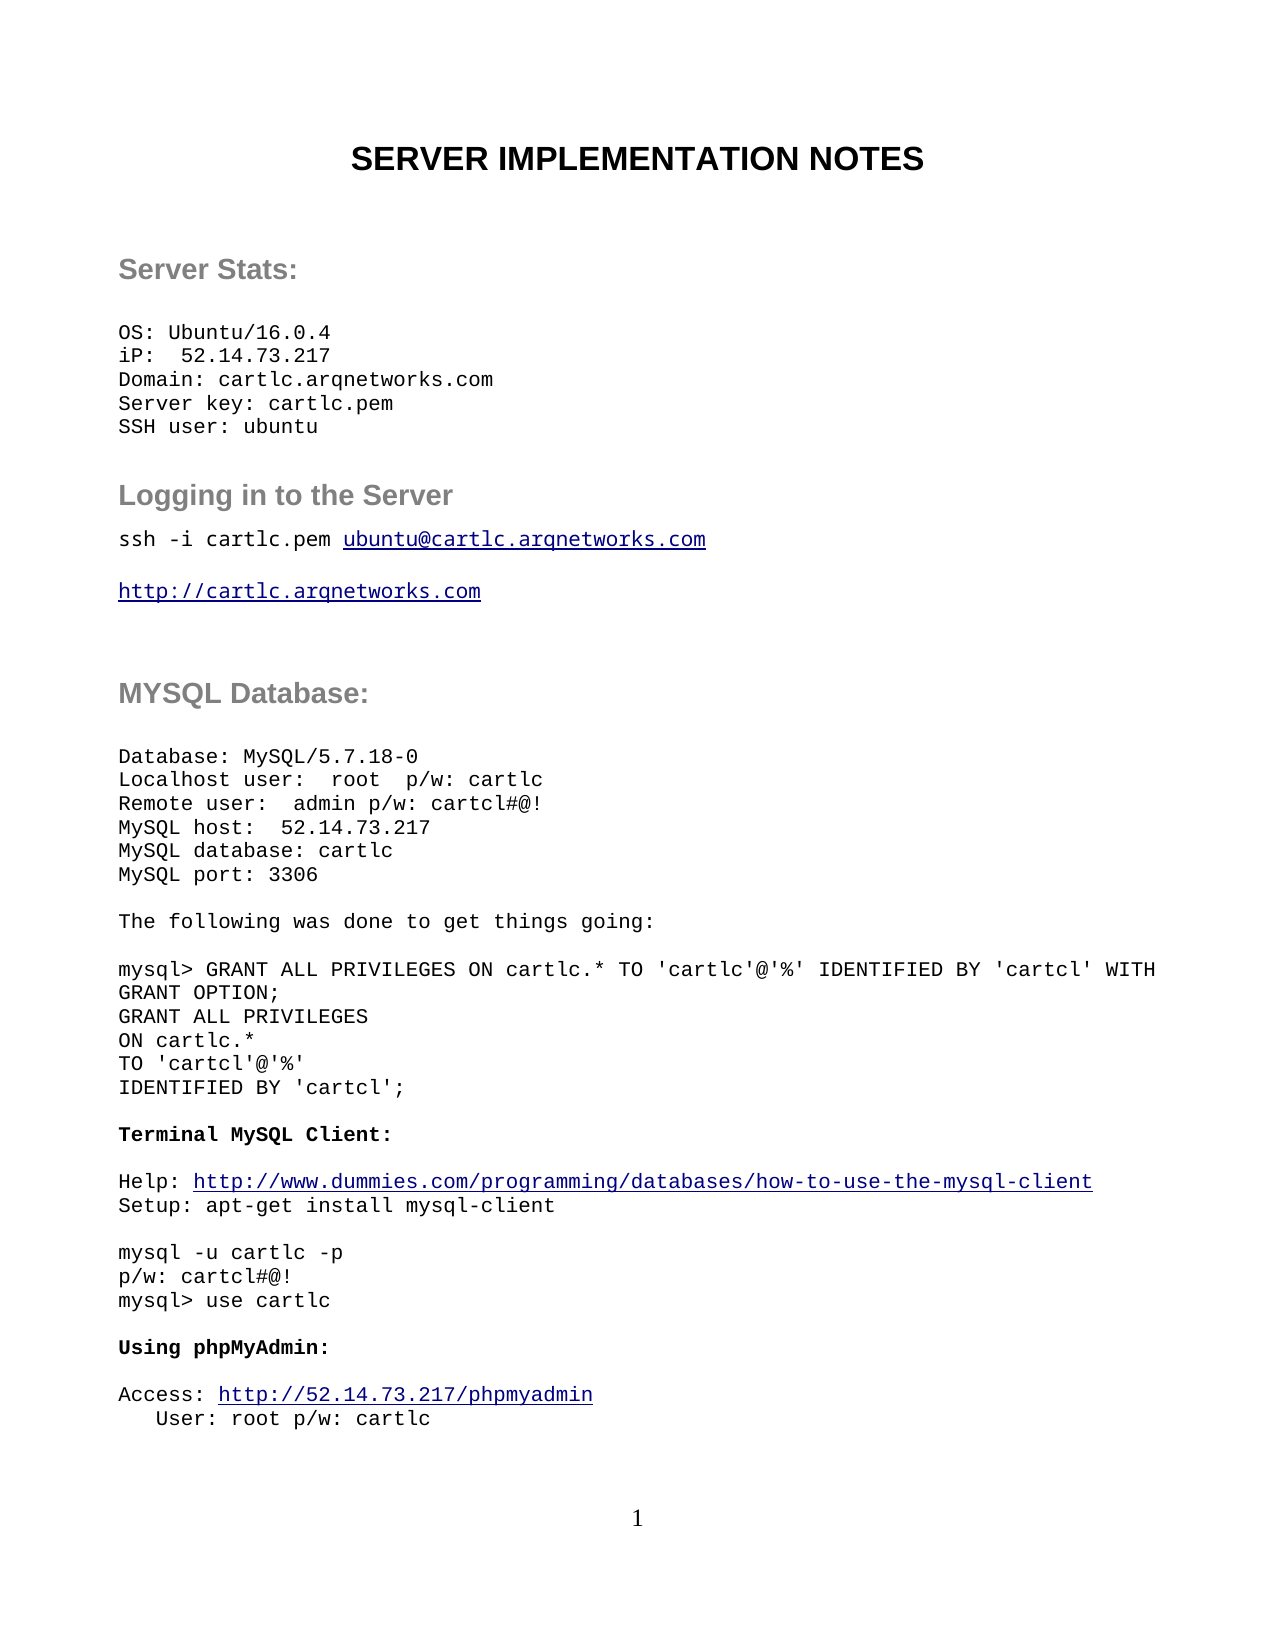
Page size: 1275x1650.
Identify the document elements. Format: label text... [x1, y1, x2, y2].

text ON cartlc.* [118, 1029, 1157, 1053]
text iP: 52.14.73.217 [118, 345, 1157, 369]
text User: root p/w: cartlc [118, 1408, 1157, 1432]
text Help: http://www.dummies.com/programming/databases/how-to-use-the-mysql-client [118, 1171, 1157, 1195]
text Setup: apt-get install mysql-client [118, 1195, 1157, 1219]
text SSH user: ubuntu [118, 416, 1157, 440]
text http://cartlc.arqnetworks.com [118, 576, 1157, 605]
text Terminal MySQL Client: [118, 1124, 1157, 1148]
text mysql -u cartlc -p [118, 1242, 1157, 1266]
subtitle MYSQL Database: [118, 676, 1157, 710]
subtitle Server Stats: [118, 252, 1157, 286]
text Domain: cartlc.arqnetworks.com [118, 369, 1157, 393]
text ssh -i cartlc.pem ubuntu@cartlc.arqnetworks.com [118, 524, 1157, 553]
text MySQL database: cartlc [118, 840, 1157, 864]
text MySQL port: 3306 [118, 864, 1157, 888]
text Database: MySQL/5.7.18-0 [118, 746, 1157, 769]
text The following was done to get things going: [118, 911, 1157, 935]
text Access: http://52.14.73.217/phpmyadmin [118, 1384, 1157, 1408]
subtitle SERVER IMPLEMENTATION NOTES [118, 139, 1157, 178]
text Localhost user: root p/w: cartlc [118, 769, 1157, 793]
text GRANT ALL PRIVILEGES [118, 1006, 1157, 1029]
text OS: Ubuntu/16.0.4 [118, 322, 1157, 345]
text Remote user: admin p/w: cartcl#@! [118, 793, 1157, 817]
text mysql> use cartlc [118, 1290, 1157, 1313]
subtitle Logging in to the Server [118, 478, 1157, 512]
text mysql> GRANT ALL PRIVILEGES ON cartlc.* TO 'cartlc'@'%' IDENTIFIED BY 'cartcl' WITH GRANT OPTION; [118, 959, 1157, 1006]
text p/w: cartcl#@! [118, 1266, 1157, 1290]
text MySQL host: 52.14.73.217 [118, 817, 1157, 840]
text Using phpMyAdmin: [118, 1337, 1157, 1361]
text Server key: cartlc.pem [118, 393, 1157, 416]
text TO 'cartcl'@'%' [118, 1053, 1157, 1077]
text IDENTIFIED BY 'cartcl'; [118, 1077, 1157, 1101]
